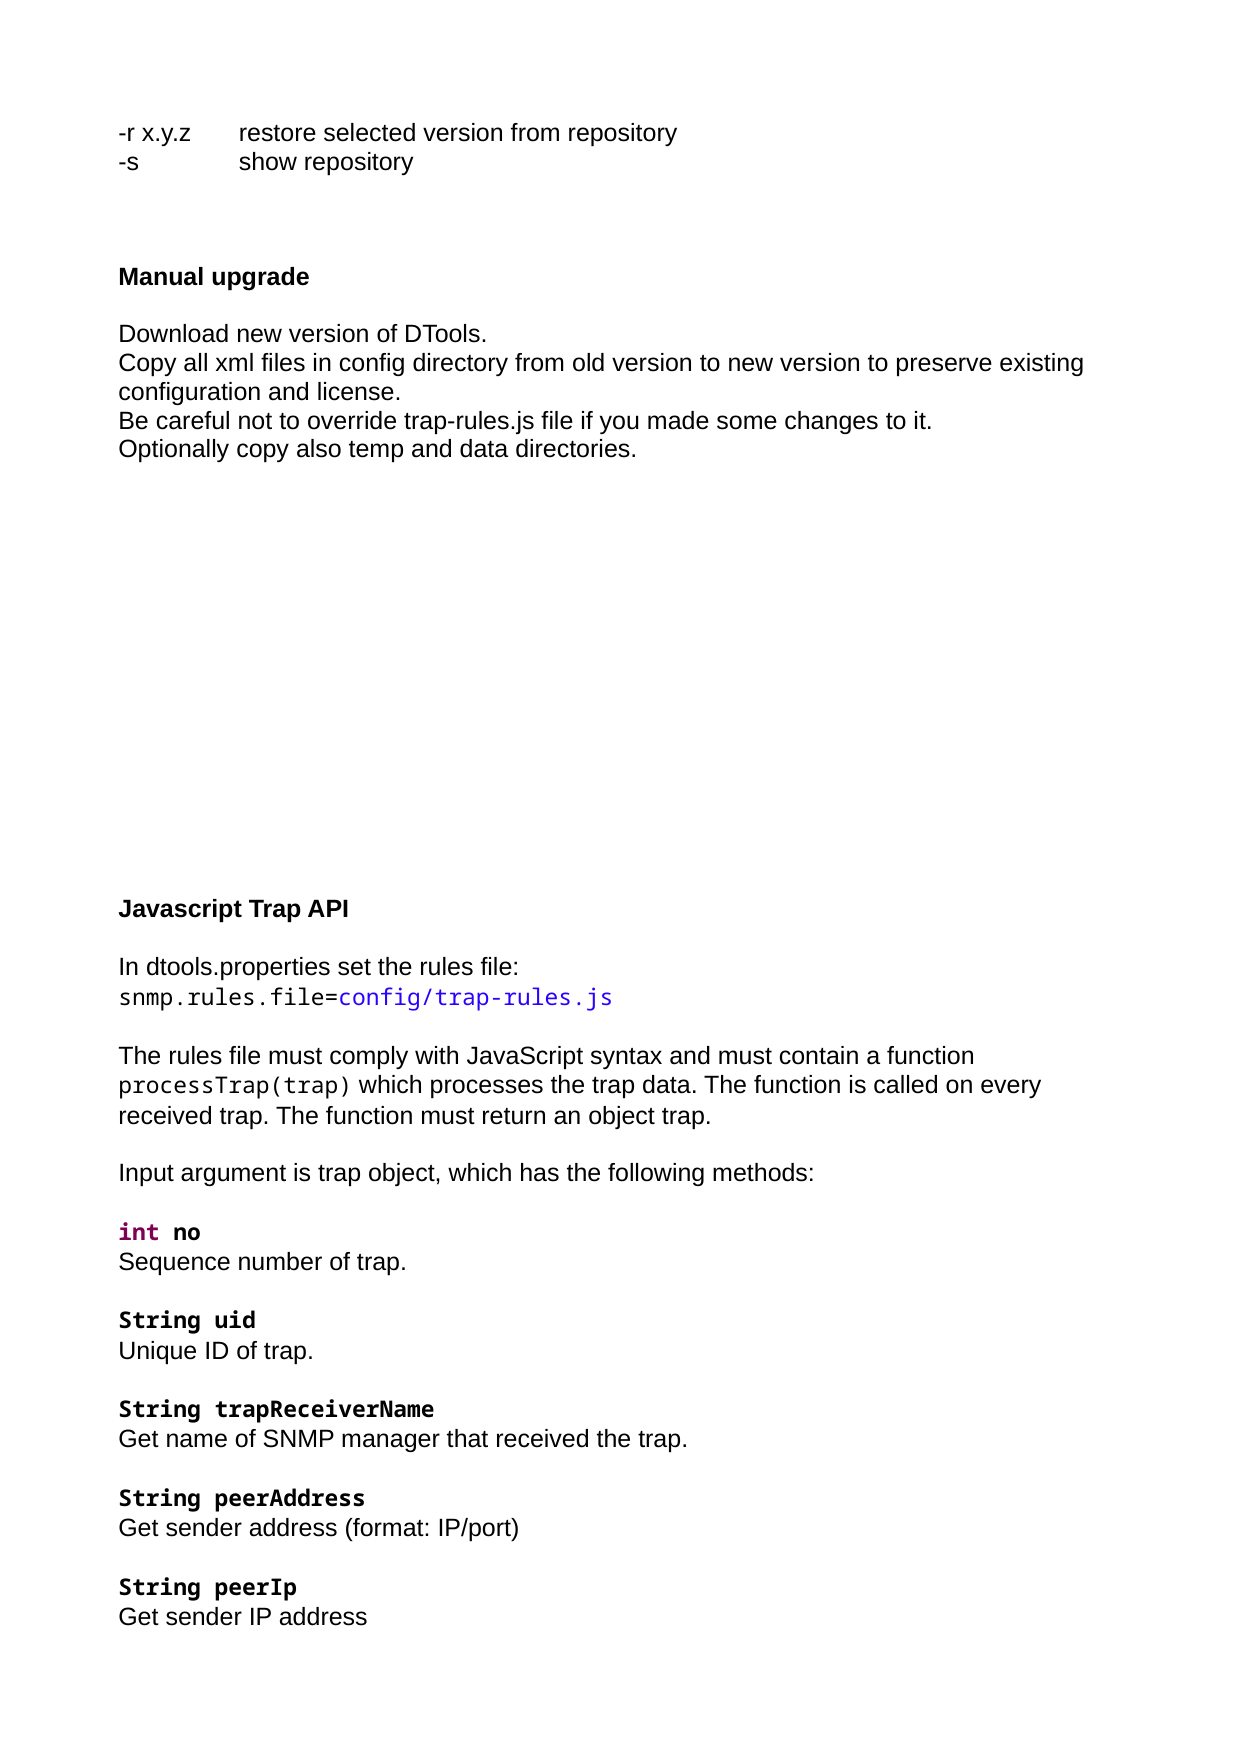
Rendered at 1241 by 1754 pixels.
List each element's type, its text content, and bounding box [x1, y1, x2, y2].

text Copy all xml files in config directory from old version to new version to preserve existing configuration and license. [118, 348, 1122, 406]
text String peerAddress [118, 1482, 1122, 1513]
text int no [118, 1216, 1122, 1247]
text -r x.y.z restore selected version from repository [118, 118, 1122, 147]
text Sequence number of trap. [118, 1247, 1122, 1276]
text Unique ID of trap. [118, 1336, 1122, 1364]
text -s show repository [118, 147, 1122, 176]
text In dtools.properties set the rules file: [118, 952, 1122, 981]
text String trapReceiverName [118, 1393, 1122, 1424]
text Get sender address (format: IP/port) [118, 1513, 1122, 1542]
text Javascript Trap API [118, 894, 1122, 923]
text The rules file must comply with JavaScript syntax and must contain a function processTrap(trap) which processes the trap data. The function is called on every received trap. The function must return an object trap. [118, 1041, 1122, 1129]
text Get sender IP address [118, 1602, 1122, 1631]
text Be careful not to override trap-rules.js file if you made some changes to it. [118, 406, 1122, 434]
text String uid [118, 1304, 1122, 1336]
text Get name of SNMP manager that received the trap. [118, 1424, 1122, 1453]
text Input argument is trap object, which has the following methods: [118, 1158, 1122, 1187]
text Manual upgrade [118, 262, 1122, 291]
text Download new version of DTools. [118, 319, 1122, 348]
text Optionally copy also temp and data directories. [118, 434, 1122, 463]
text String peerIp [118, 1571, 1122, 1602]
text snmp.rules.file=config/trap-rules.js [118, 981, 1122, 1012]
